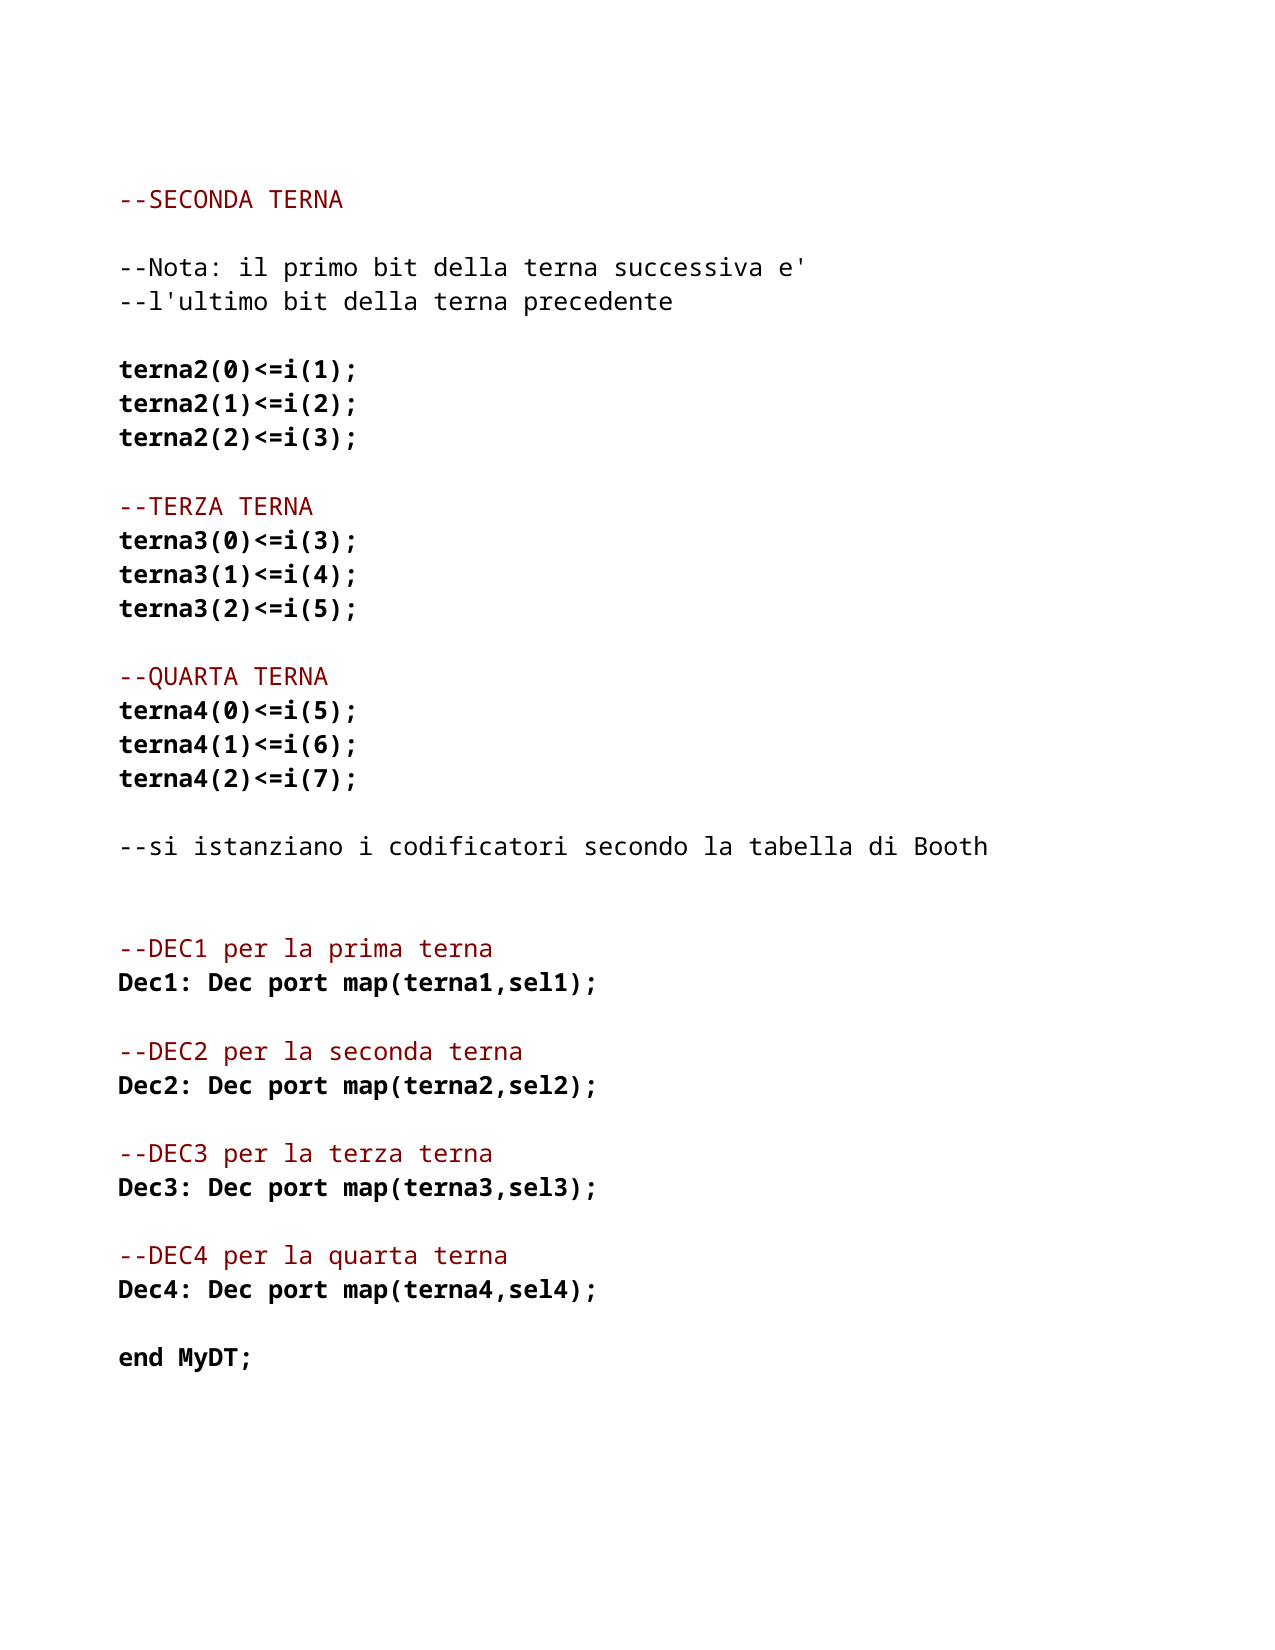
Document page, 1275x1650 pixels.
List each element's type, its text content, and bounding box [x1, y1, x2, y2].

text --Nota: il primo bit della terna successiva e' [118, 250, 1157, 284]
text Dec1: Dec port map(terna1,sel1); [118, 965, 1157, 999]
text terna4(0)<=i(5); [118, 693, 1157, 727]
text --DEC1 per la prima terna [118, 931, 1157, 965]
text terna4(2)<=i(7); [118, 761, 1157, 795]
text end MyDT; [118, 1340, 1157, 1374]
text terna3(1)<=i(4); [118, 556, 1157, 590]
text --si istanziano i codificatori secondo la tabella di Booth [118, 829, 1157, 863]
text terna4(1)<=i(6); [118, 727, 1157, 761]
text terna2(2)<=i(3); [118, 420, 1157, 454]
text terna3(2)<=i(5); [118, 590, 1157, 624]
text --TERZA TERNA [118, 488, 1157, 522]
text --QUARTA TERNA [118, 658, 1157, 693]
text Dec4: Dec port map(terna4,sel4); [118, 1272, 1157, 1306]
text --DEC4 per la quarta terna [118, 1238, 1157, 1272]
text terna2(1)<=i(2); [118, 386, 1157, 420]
text Dec3: Dec port map(terna3,sel3); [118, 1169, 1157, 1203]
text --DEC3 per la terza terna [118, 1135, 1157, 1169]
text terna2(0)<=i(1); [118, 352, 1157, 386]
text --DEC2 per la seconda terna [118, 1033, 1157, 1067]
text terna3(0)<=i(3); [118, 522, 1157, 556]
text --SECONDA TERNA [118, 182, 1157, 216]
text --l'ultimo bit della terna precedente [118, 284, 1157, 318]
text Dec2: Dec port map(terna2,sel2); [118, 1067, 1157, 1101]
